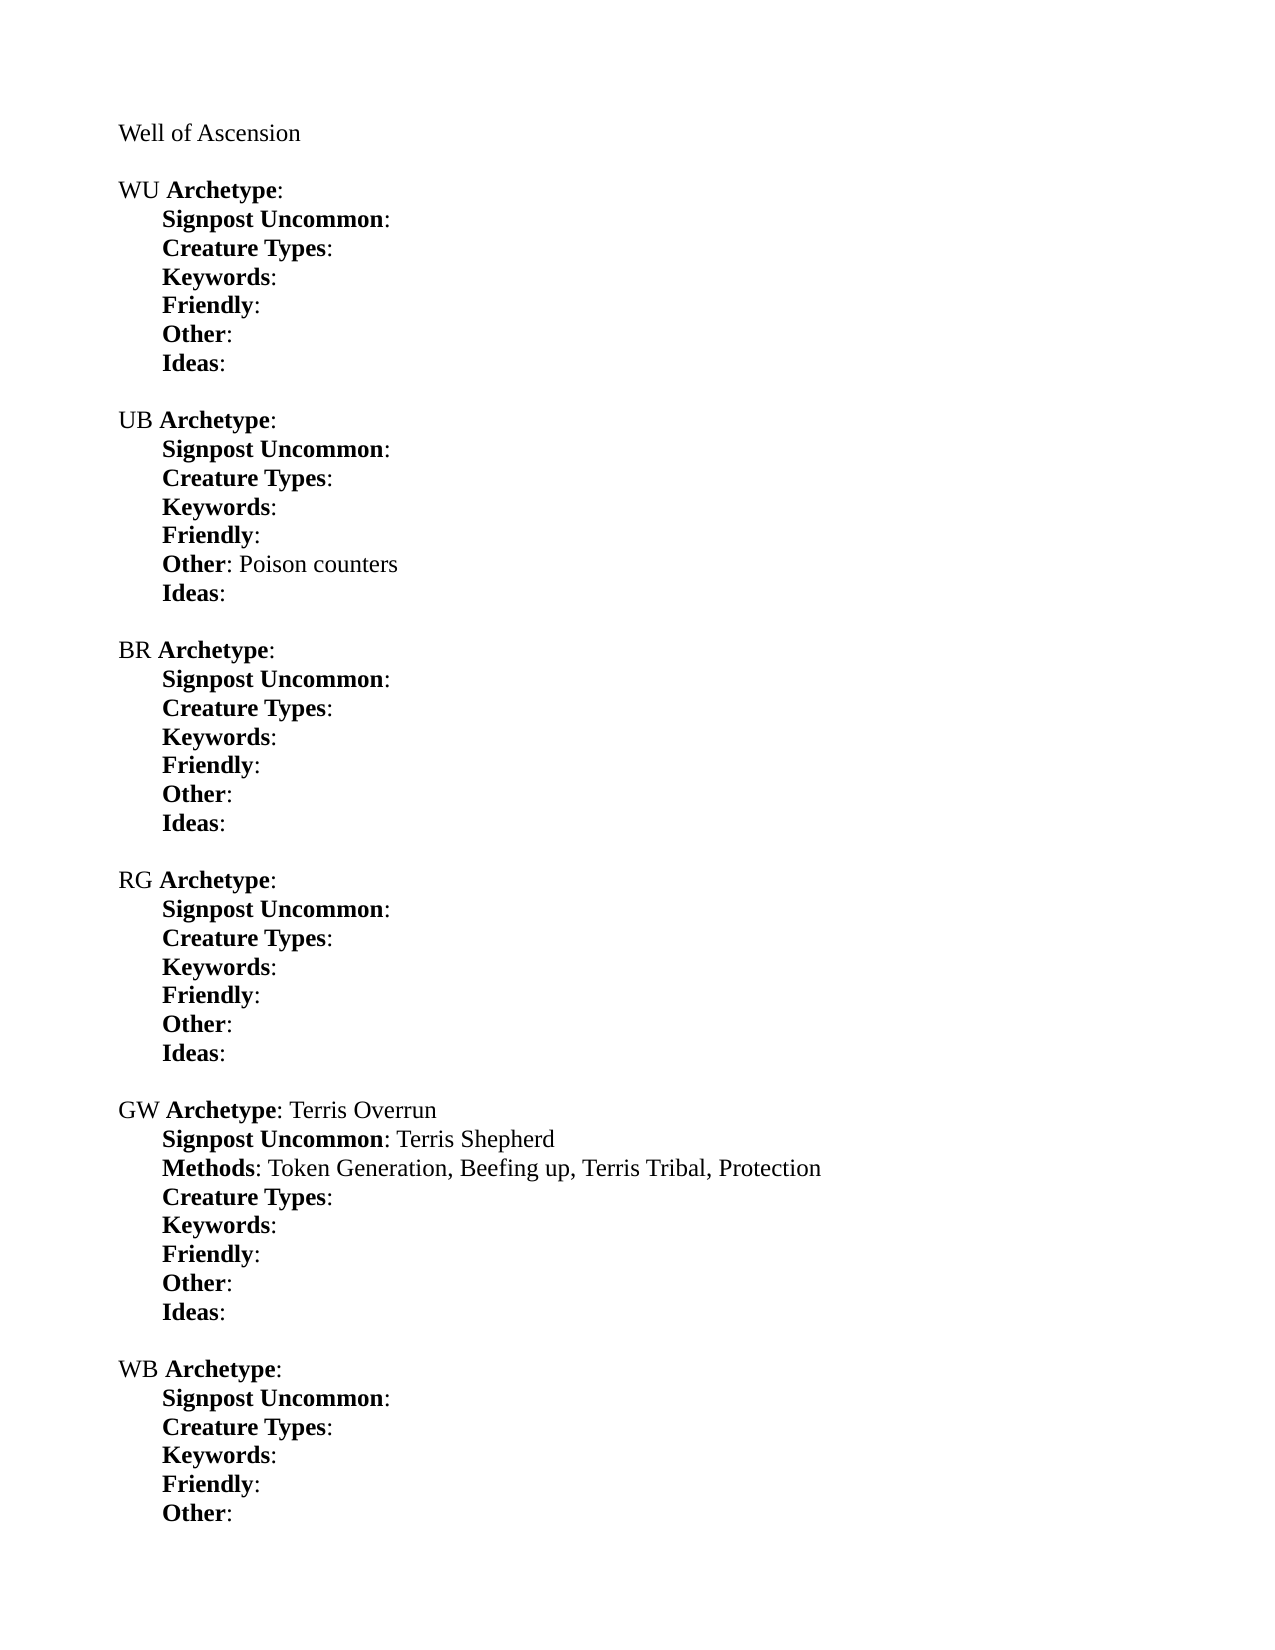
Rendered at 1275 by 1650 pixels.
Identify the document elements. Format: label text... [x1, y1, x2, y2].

text Ideas: [118, 1297, 1157, 1326]
text Ideas: [118, 808, 1157, 837]
text Other: [118, 1268, 1157, 1297]
text Creature Types: [118, 923, 1157, 952]
text Signpost Uncommon: [118, 664, 1157, 693]
text Friendly: [118, 751, 1157, 779]
text Signpost Uncommon: [118, 894, 1157, 923]
text Ideas: [118, 1038, 1157, 1067]
text Methods: Token Generation, Beefing up, Terris Tribal, Protection [118, 1153, 1157, 1182]
text Ideas: [118, 348, 1157, 377]
text Other: [118, 319, 1157, 348]
text Signpost Uncommon: [118, 204, 1157, 233]
text UB Archetype: [118, 406, 1157, 434]
text Signpost Uncommon: [118, 434, 1157, 463]
text WU Archetype: [118, 176, 1157, 204]
text GW Archetype: Terris Overrun [118, 1096, 1157, 1124]
text Creature Types: [118, 1182, 1157, 1211]
text Other: [118, 1009, 1157, 1038]
text Creature Types: [118, 463, 1157, 492]
text Other: [118, 1498, 1157, 1527]
text Creature Types: [118, 1412, 1157, 1441]
text Friendly: [118, 1239, 1157, 1268]
text Signpost Uncommon: Terris Shepherd [118, 1124, 1157, 1153]
text Keywords: [118, 1441, 1157, 1469]
text Creature Types: [118, 693, 1157, 722]
text Friendly: [118, 291, 1157, 319]
text Well of Ascension [118, 118, 1157, 147]
text Keywords: [118, 952, 1157, 981]
text Creature Types: [118, 233, 1157, 262]
text Keywords: [118, 1211, 1157, 1239]
text Signpost Uncommon: [118, 1383, 1157, 1412]
text RG Archetype: [118, 866, 1157, 894]
text Ideas: [118, 578, 1157, 607]
text Keywords: [118, 262, 1157, 291]
text BR Archetype: [118, 636, 1157, 664]
text Keywords: [118, 722, 1157, 751]
text Other: [118, 779, 1157, 808]
text Other: Poison counters [118, 549, 1157, 578]
text Friendly: [118, 981, 1157, 1009]
text WB Archetype: [118, 1354, 1157, 1383]
text Friendly: [118, 1469, 1157, 1498]
text Friendly: [118, 521, 1157, 549]
text Keywords: [118, 492, 1157, 521]
